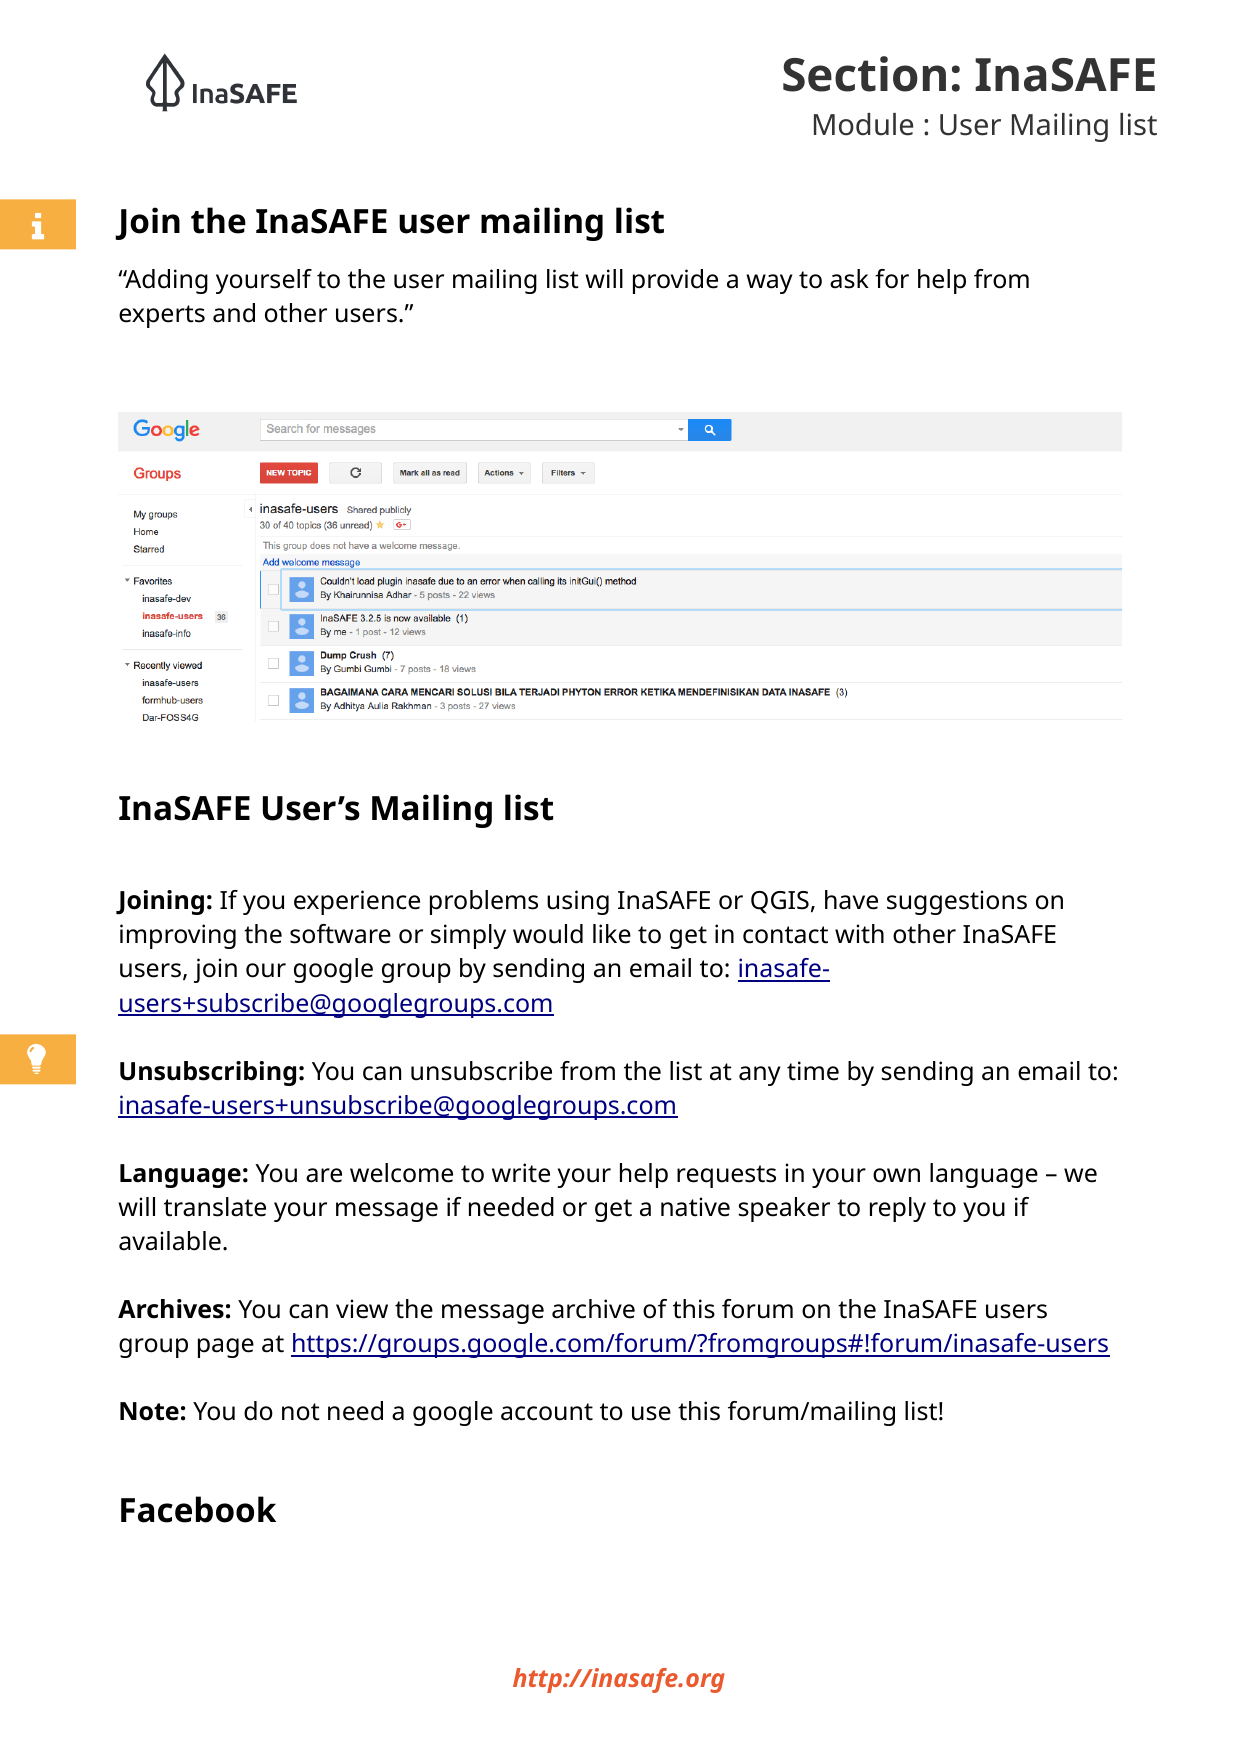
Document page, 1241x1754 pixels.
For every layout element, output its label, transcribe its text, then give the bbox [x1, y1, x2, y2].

text Note: You do not need a google account to use this forum/mailing list! [118, 1394, 1122, 1428]
text Archives: You can view the message archive of this forum on the InaSAFE users group page at https://groups.google.com/forum/?fromgroups#!forum/inasafe-users [118, 1292, 1122, 1360]
subtitle Join the InaSAFE user mailing list [118, 198, 1122, 243]
text Joining: If you experience problems using InaSAFE or QGIS, have suggestions on improving the software or simply would like to get in contact with other InaSAFE users, join our google group by sending an email to: inasafe-users+subscribe@googlegroups.com [118, 849, 1122, 1019]
picture [118, 412, 1123, 722]
subtitle InaSAFE User’s Mailing list [118, 785, 1122, 830]
picture [126, 35, 322, 131]
subtitle Facebook [118, 1487, 1122, 1532]
text Unsubscribing: You can unsubscribe from the list at any time by sending an email to: inasafe-users+unsubscribe@googlegroups.com [118, 1053, 1122, 1121]
text Language: You are welcome to write your help requests in your own language – we will translate your message if needed or get a native speaker to reply to you if available. [118, 1156, 1122, 1258]
text “Adding yourself to the user mailing list will provide a way to ask for help from experts and other users.” [118, 262, 1122, 330]
